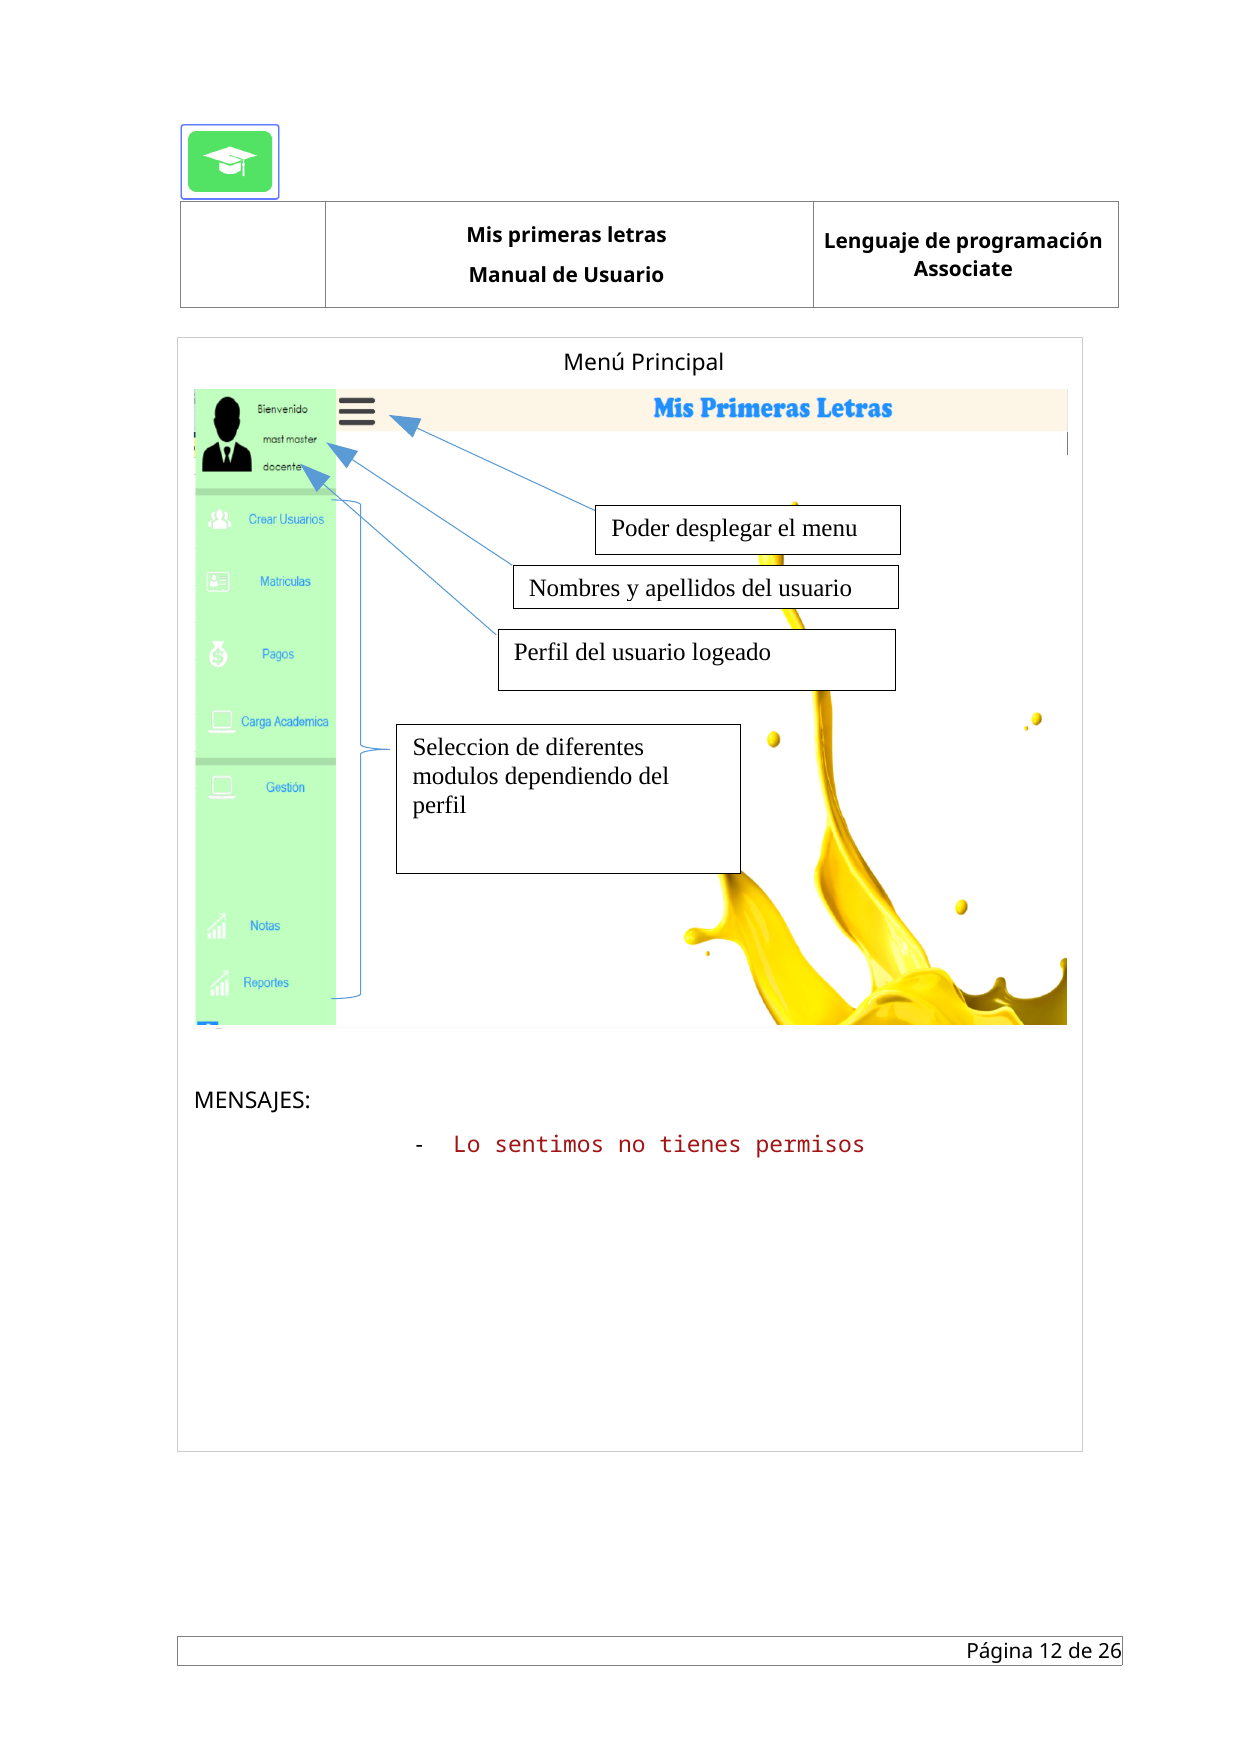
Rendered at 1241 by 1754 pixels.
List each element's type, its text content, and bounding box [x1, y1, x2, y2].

text Perfil del usuario logeado [513, 637, 880, 666]
text Poder desplegar el menu [611, 513, 885, 542]
text Nombres y apellidos del usuario [528, 573, 883, 600]
list Lo sentimos no tienes permisos [415, 1128, 1067, 1159]
text Menú Principal [194, 346, 1067, 377]
text Seleccion de diferentes modulos dependiendo del perfil [412, 732, 725, 818]
text MENSAJES: [194, 1084, 1067, 1116]
